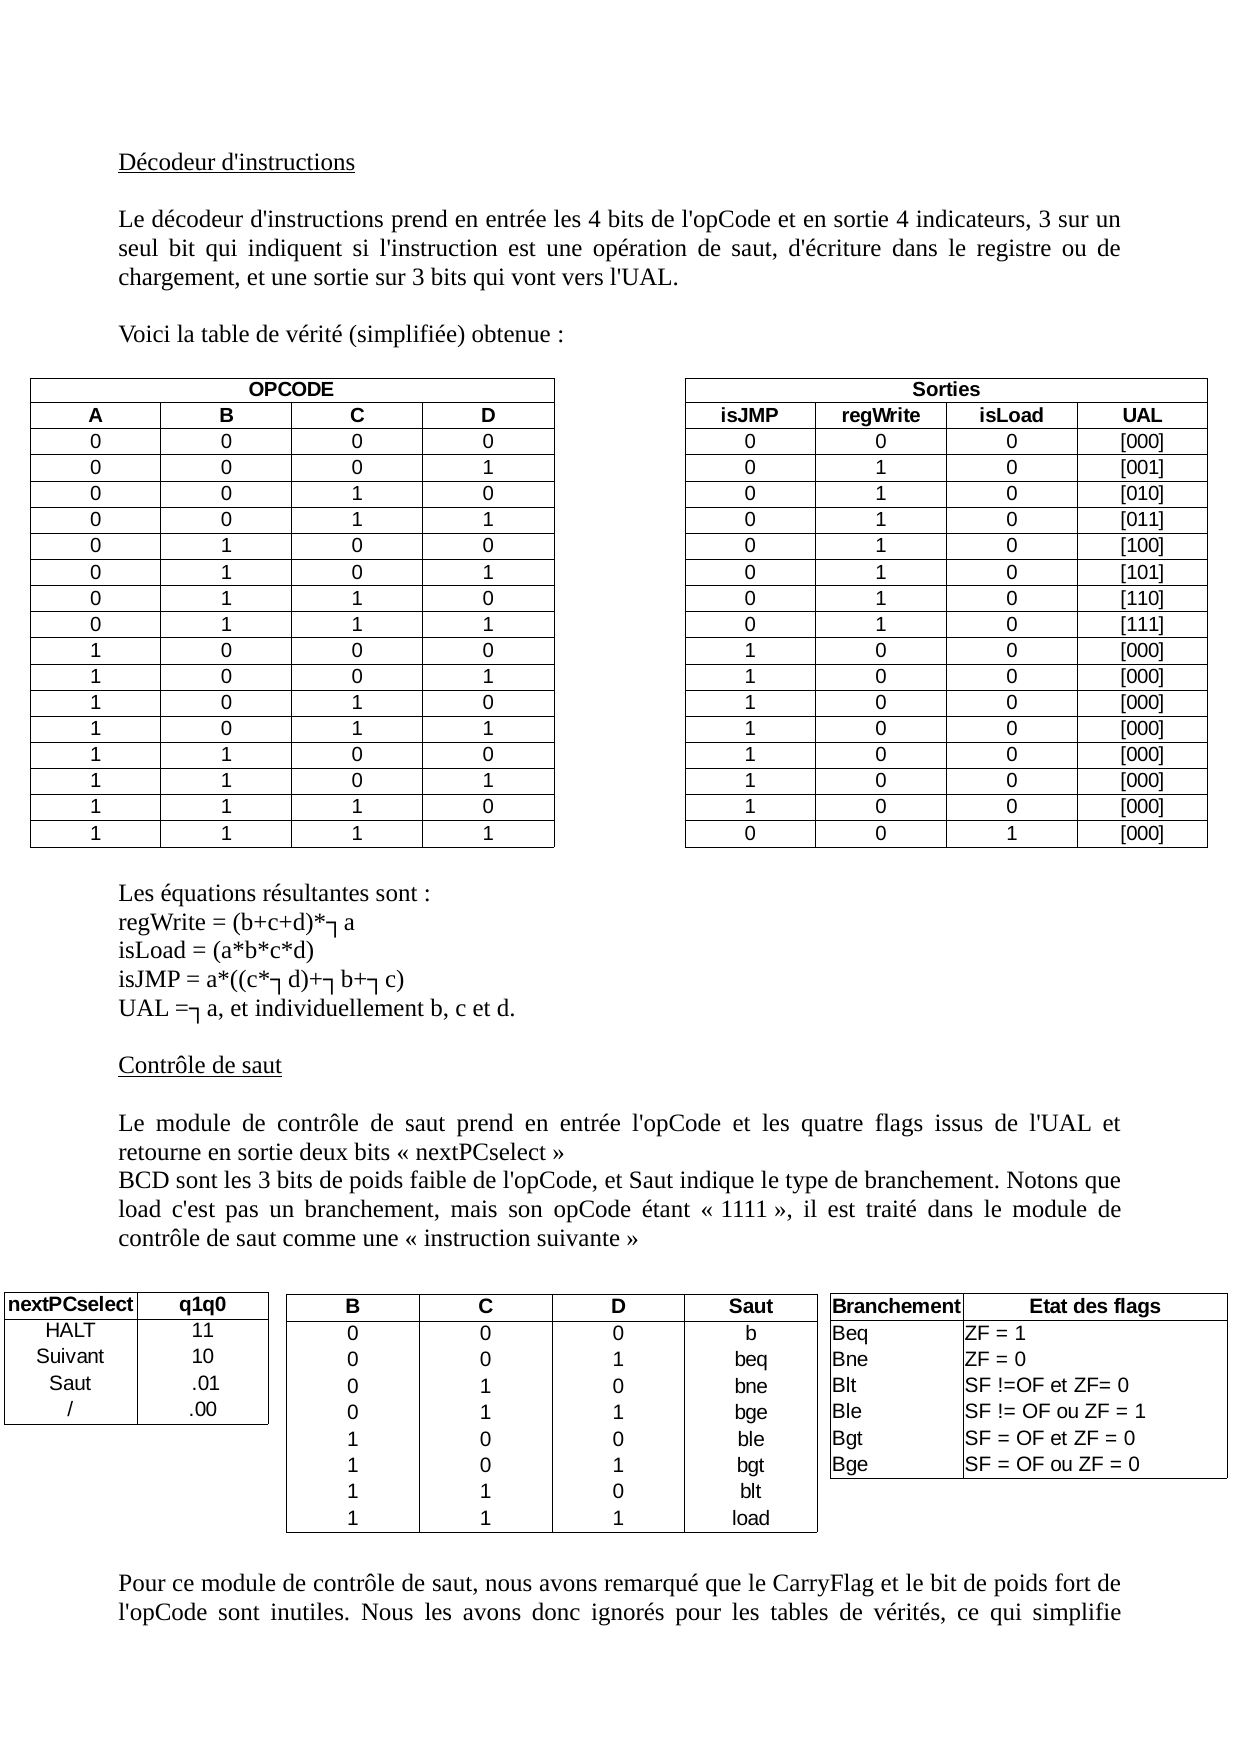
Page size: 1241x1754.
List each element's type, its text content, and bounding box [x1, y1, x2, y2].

text regWrite = (b+c+d)*┐a [118, 907, 1122, 936]
text Contrôle de saut [118, 1051, 1122, 1079]
text Décodeur d'instructions [118, 147, 1122, 176]
text Le décodeur d'instructions prend en entrée les 4 bits de l'opCode et en sortie 4 indicateurs, 3 sur un seul bit qui indiquent si l'instruction est une opération de saut, d'écriture dans le registre ou de chargement, et une sortie sur 3 bits qui vont vers l'UAL. [118, 204, 1122, 291]
text Voici la table de vérité (simplifiée) obtenue : [118, 319, 1122, 348]
text Les équations résultantes sont : [118, 878, 1122, 907]
text UAL =┐a, et individuellement b, c et d. [118, 993, 1122, 1022]
text BCD sont les 3 bits de poids faible de l'opCode, et Saut indique le type de branchement. Notons que load c'est pas un branchement, mais son opCode étant « 1111 », il est traité dans le module de contrôle de saut comme une « instruction suivante » [118, 1166, 1122, 1252]
text isLoad = (a*b*c*d) [118, 936, 1122, 964]
text Le module de contrôle de saut prend en entrée l'opCode et les quatre flags issus de l'UAL et retourne en sortie deux bits « nextPCselect » [118, 1108, 1122, 1166]
text isJMP = a*((c*┐d)+┐b+┐c) [118, 964, 1122, 993]
text Pour ce module de contrôle de saut, nous avons remarqué que le CarryFlag et le bit de poids fort de l'opCode sont inutiles. Nous les avons donc ignorés pour les tables de vérités, ce qui simplifie [118, 1568, 1122, 1626]
